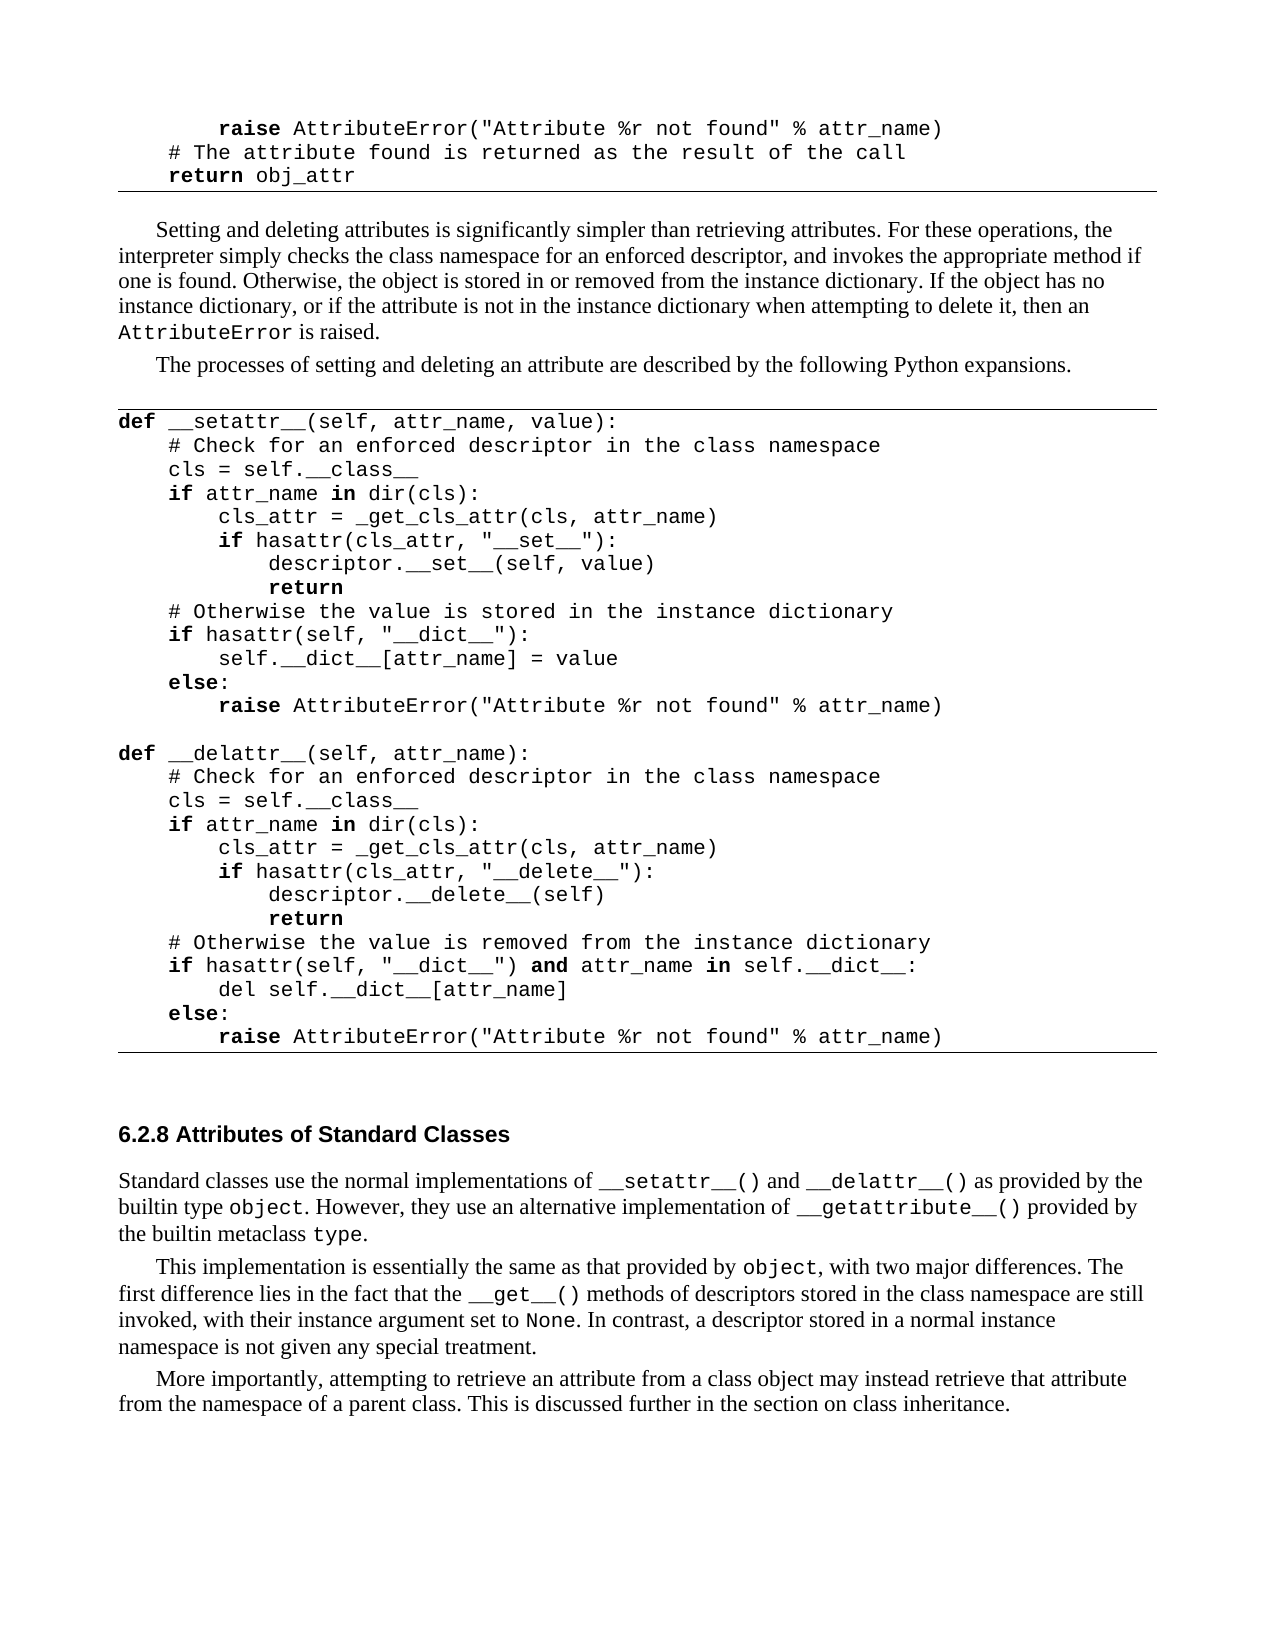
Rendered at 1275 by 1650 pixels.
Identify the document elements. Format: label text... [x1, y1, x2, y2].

text if hasattr(cls_attr, "__delete__"): [118, 861, 1157, 884]
text if hasattr(cls_attr, "__set__"): [118, 530, 1157, 553]
text if hasattr(self, "__dict__"): [118, 624, 1157, 648]
text def __delattr__(self, attr_name): [118, 743, 1157, 766]
text return [118, 577, 1157, 601]
text def __setattr__(self, attr_name, value): [118, 410, 1157, 435]
text descriptor.__set__(self, value) [118, 553, 1157, 577]
text The processes of setting and deleting an attribute are described by the following Python expansions. [118, 352, 1157, 377]
text del self.__dict__[attr_name] [118, 979, 1157, 1003]
text raise AttributeError("Attribute %r not found" % attr_name) [118, 1026, 1157, 1052]
text raise AttributeError("Attribute %r not found" % attr_name) [118, 695, 1157, 719]
text if hasattr(self, "__dict__") and attr_name in self.__dict__: [118, 955, 1157, 979]
text More importantly, attempting to retrieve an attribute from a class object may instead retrieve that attribute from the namespace of a parent class. This is discussed further in the section on class inheritance. [118, 1366, 1157, 1416]
text # The attribute found is returned as the result of the call [118, 142, 1157, 165]
text return obj_attr [118, 165, 1157, 191]
text Standard classes use the normal implementations of __setattr__() and __delattr__() as provided by the builtin type object. However, they use an alternative implementation of __getattribute__() provided by the builtin metaclass type. [118, 1168, 1157, 1248]
subtitle 6.2.8 Attributes of Standard Classes [118, 1116, 1157, 1147]
text else: [118, 672, 1157, 695]
text if attr_name in dir(cls): [118, 482, 1157, 506]
text else: [118, 1003, 1157, 1026]
text cls_attr = _get_cls_attr(cls, attr_name) [118, 837, 1157, 861]
text Setting and deleting attributes is significantly simpler than retrieving attributes. For these operations, the interpreter simply checks the class namespace for an enforced descriptor, and invokes the appropriate method if one is found. Otherwise, the object is stored in or removed from the instance dictionary. If the object has no instance dictionary, or if the attribute is not in the instance dictionary when attempting to delete it, then an AttributeError is raised. [118, 217, 1157, 346]
text descriptor.__delete__(self) [118, 884, 1157, 908]
text if attr_name in dir(cls): [118, 813, 1157, 837]
text # Check for an enforced descriptor in the class namespace [118, 766, 1157, 790]
text raise AttributeError("Attribute %r not found" % attr_name) [118, 118, 1157, 142]
text This implementation is essentially the same as that provided by object, with two major differences. The first difference lies in the fact that the __get__() methods of descriptors stored in the class namespace are still invoked, with their instance argument set to None. In contrast, a descriptor stored in a normal instance namespace is not given any special treatment. [118, 1254, 1157, 1359]
text cls_attr = _get_cls_attr(cls, attr_name) [118, 506, 1157, 530]
text return [118, 908, 1157, 932]
text cls = self.__class__ [118, 459, 1157, 482]
text # Otherwise the value is stored in the instance dictionary [118, 601, 1157, 624]
text cls = self.__class__ [118, 790, 1157, 813]
text # Check for an enforced descriptor in the class namespace [118, 435, 1157, 459]
text self.__dict__[attr_name] = value [118, 648, 1157, 672]
text # Otherwise the value is removed from the instance dictionary [118, 932, 1157, 955]
